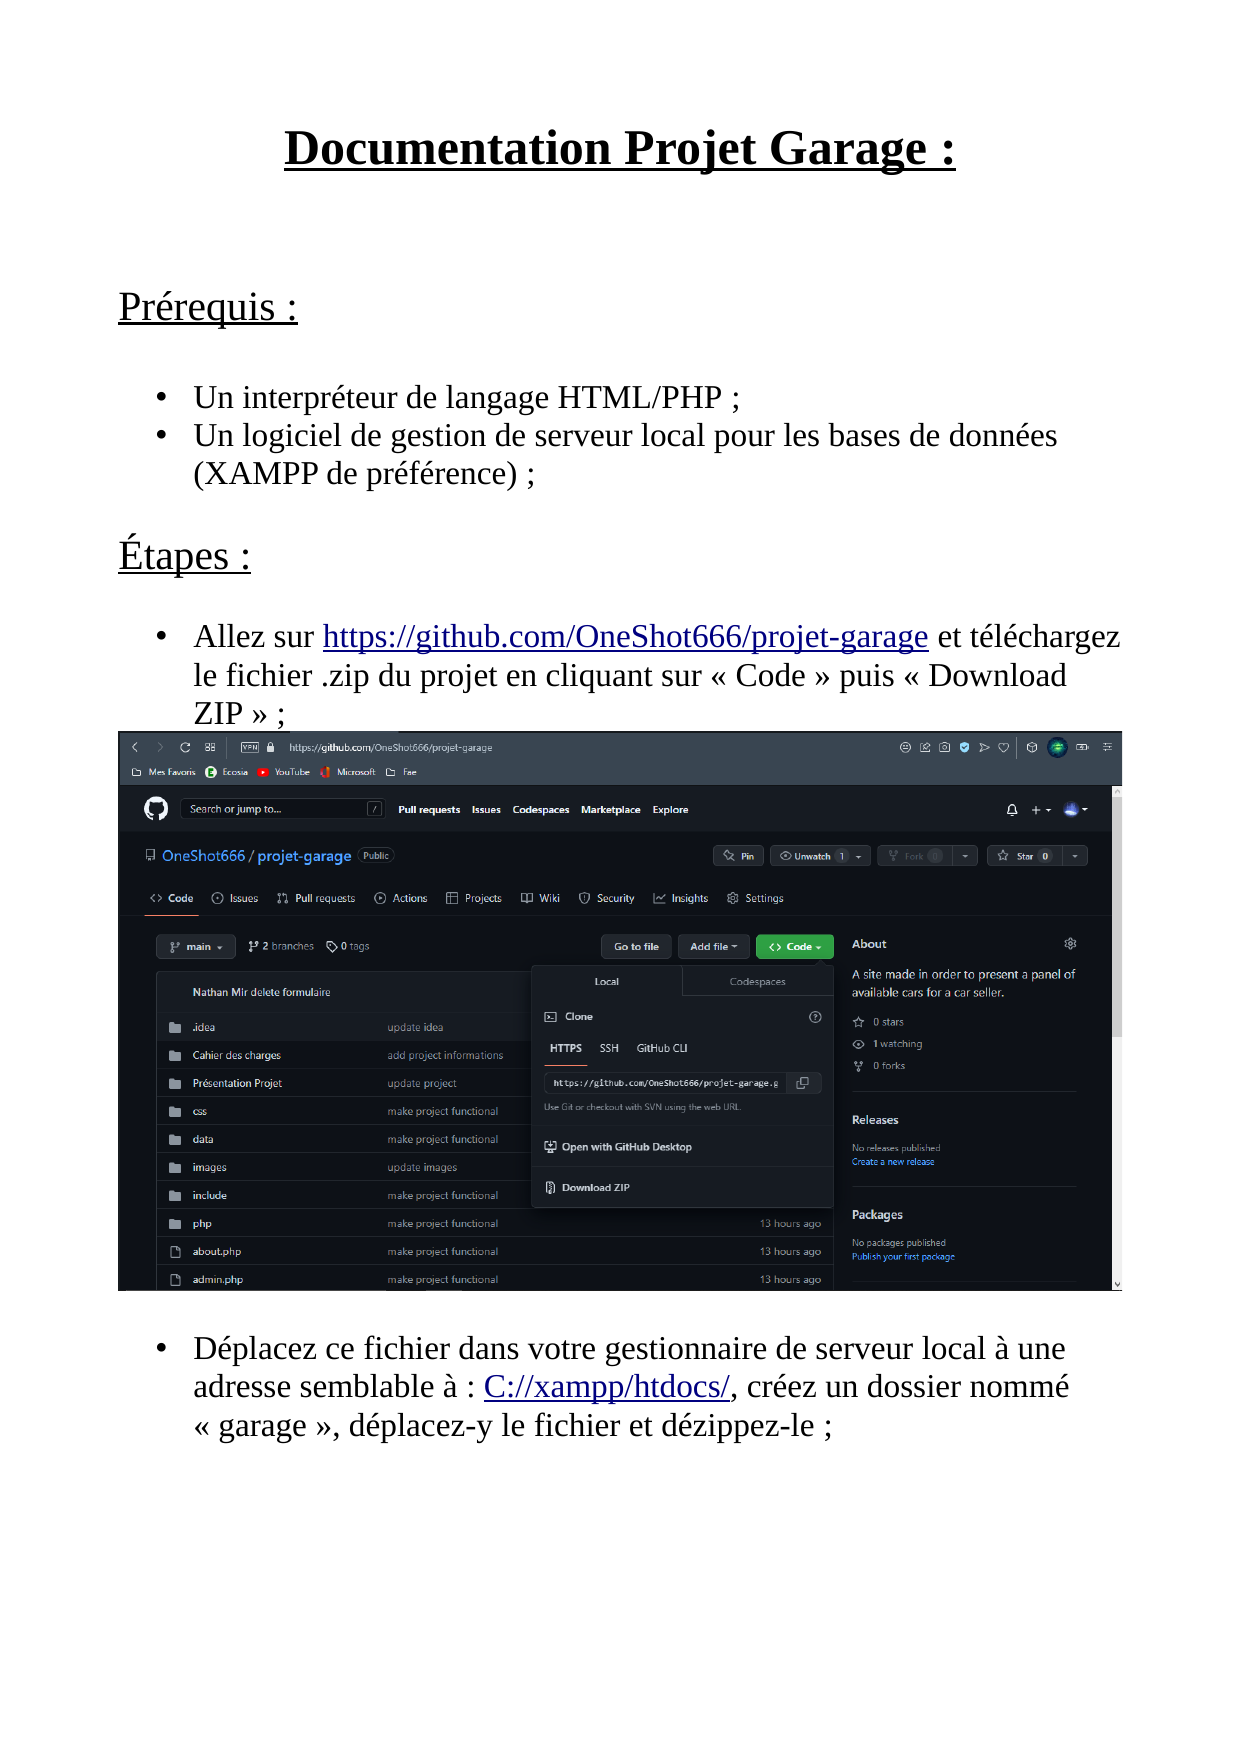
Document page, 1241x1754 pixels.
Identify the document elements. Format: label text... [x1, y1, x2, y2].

text Documentation Projet Garage : [118, 118, 1122, 176]
list Allez sur https://github.com/OneShot666/projet-garage et téléchargez le fichier .zip du projet en cliquant sur « Code » puis « Download ZIP » ; [156, 616, 1122, 731]
picture [118, 731, 1123, 1291]
list Un logiciel de gestion de serveur local pour les bases de données (XAMPP de préférence) ; [156, 415, 1122, 492]
text Prérequis : [118, 281, 1122, 329]
list Un interpréteur de langage HTML/PHP ; [156, 377, 1122, 415]
list Déplacez ce fichier dans votre gestionnaire de serveur local à une adresse semblable à : C://xampp/htdocs/, créez un dossier nommé « garage », déplacez-y le fichier et dézippez-le ; [156, 1328, 1122, 1443]
text Étapes : [118, 530, 1122, 578]
